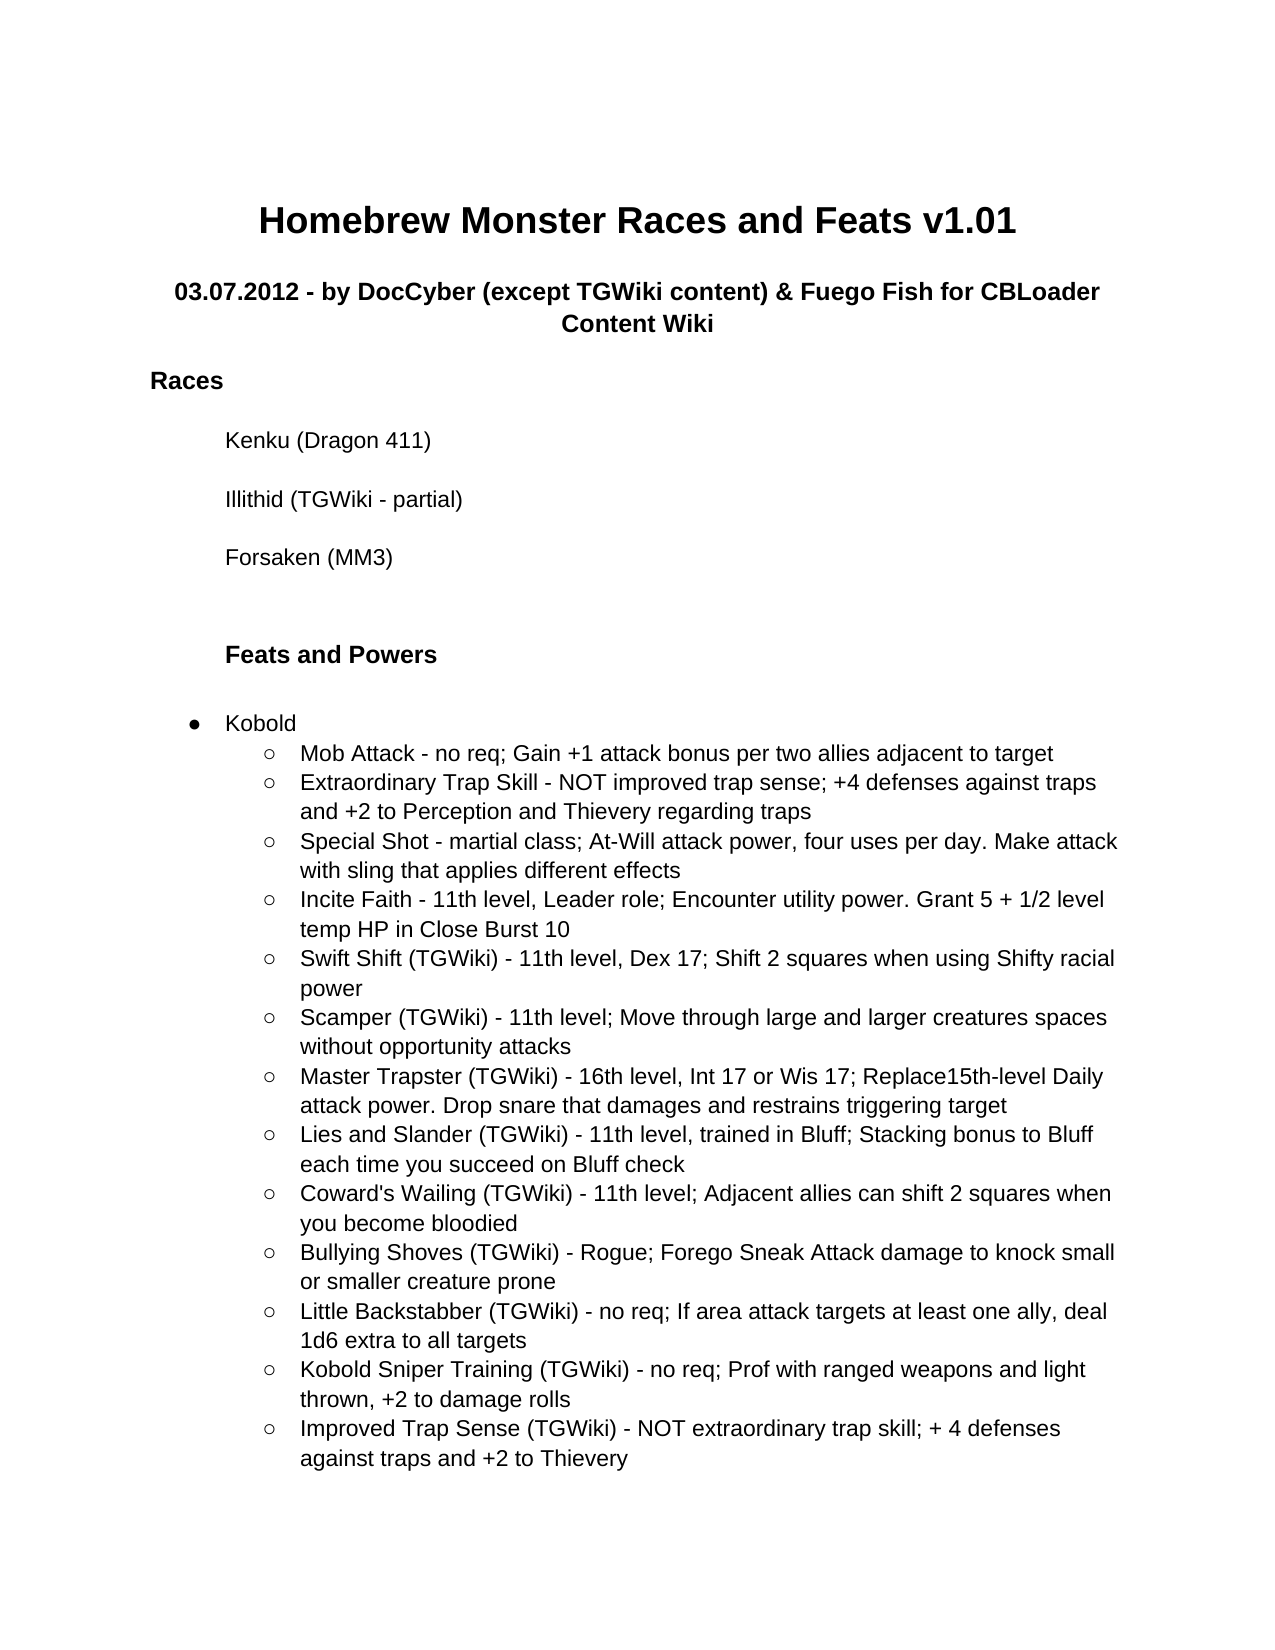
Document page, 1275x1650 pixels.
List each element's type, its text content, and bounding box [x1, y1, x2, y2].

list Scamper (TGWiki) - 11th level; Move through large and larger creatures spaces without opportunity attacks [262, 1004, 1125, 1059]
subtitle Feats and Powers [225, 641, 1125, 669]
list Incite Faith - 11th level, Leader role; Encounter utility power. Grant 5 + 1/2 level temp HP in Close Burst 10 [262, 887, 1125, 942]
list Extraordinary Trap Skill - NOT improved trap sense; +4 defenses against traps and +2 to Perception and Thievery regarding traps [262, 769, 1125, 824]
subtitle 03.07.2012 - by DocCyber (except TGWiki content) & Fuego Fish for CBLoader Content Wiki [150, 277, 1125, 337]
subtitle Forsaken (MM3) [225, 545, 1125, 570]
list Special Shot - martial class; At-Will attack power, four uses per day. Make attack with sling that applies different effects [262, 828, 1125, 883]
subtitle Kenku (Dragon 411) [225, 428, 1125, 453]
list Mob Attack - no req; Gain +1 attack bonus per two allies adjacent to target [262, 740, 1125, 766]
subtitle Races [150, 366, 1125, 394]
list Little Backstabber (TGWiki) - no req; If area attack targets at least one ally, deal 1d6 extra to all targets [262, 1298, 1125, 1353]
list Bullying Shoves (TGWiki) - Rogue; Forego Sneak Attack damage to knock small or smaller creature prone [262, 1239, 1125, 1294]
list Lies and Slander (TGWiki) - 11th level, trained in Bluff; Stacking bonus to Bluff each time you succeed on Bluff check [262, 1122, 1125, 1177]
list Swift Shift (TGWiki) - 11th level, Dex 17; Shift 2 squares when using Shifty racial power [262, 946, 1125, 1001]
list Kobold [187, 711, 1125, 736]
list Kobold Sniper Training (TGWiki) - no req; Prof with ranged weapons and light thrown, +2 to damage rolls [262, 1357, 1125, 1412]
list Master Trapster (TGWiki) - 16th level, Int 17 or Wis 17; Replace15th-level Daily attack power. Drop snare that damages and restrains triggering target [262, 1063, 1125, 1118]
list Coward's Wailing (TGWiki) - 11th level; Adjacent allies can shift 2 squares when you become bloodied [262, 1181, 1125, 1236]
subtitle Homebrew Monster Races and Feats v1.01 [150, 200, 1125, 242]
list Improved Trap Sense (TGWiki) - NOT extraordinary trap skill; + 4 defenses against traps and +2 to Thievery [262, 1416, 1125, 1471]
subtitle Illithid (TGWiki - partial) [225, 486, 1125, 512]
